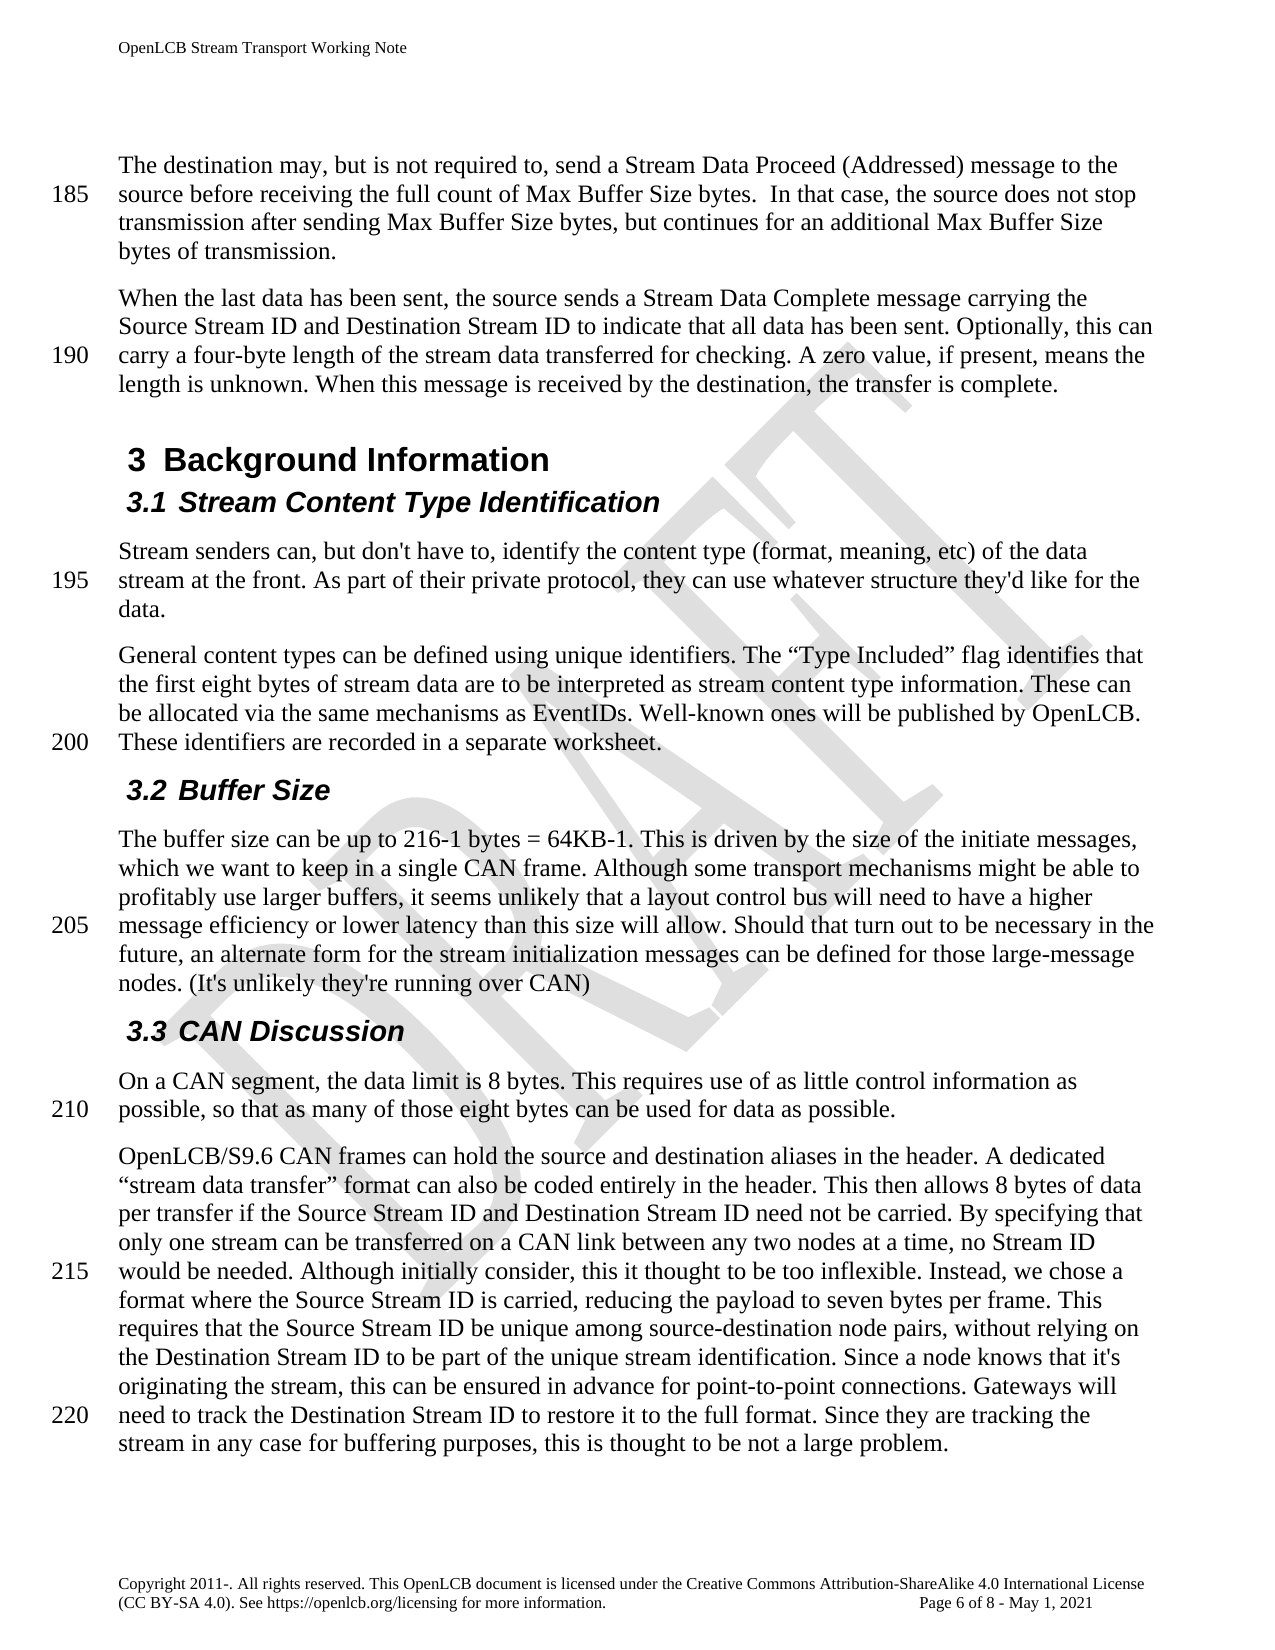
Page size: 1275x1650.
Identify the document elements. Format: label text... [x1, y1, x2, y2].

text The buffer size can be up to 216-1 bytes = 64KB-1. This is driven by the size of the initiate messages, which we want to keep in a single CAN frame. Although some transport mechanisms might be able to profitably use larger buffers, it seems unlikely that a layout control bus will need to have a higher message efficiency or lower latency than this size will allow. Should that turn out to be necessary in the future, an alternate form for the stream initialization messages can be defined for those large-message nodes. (It's unlikely they're running over CAN) [118, 824, 460, 997]
subtitle [876, 773, 1157, 807]
text The buffer size can be up to 216-1 bytes = 64KB-1. This is driven by the size of the initiate messages, which we want to keep in a single CAN frame. Although some transport mechanisms might be able to profitably use larger buffers, it seems unlikely that a layout control bus will need to have a higher message efficiency or lower latency than this size will allow. Should that turn out to be necessary in the future, an alternate form for the stream initialization messages can be defined for those large-message nodes. (It's unlikely they're running over CAN) [366, 828, 515, 977]
text On a CAN segment, the data limit is 8 bytes. This requires use of as little control information as possible, so that as many of those eight bytes can be used for data as possible. [464, 1066, 584, 1123]
text The buffer size can be up to 216-1 bytes = 64KB-1. This is driven by the size of the initiate messages, which we want to keep in a single CAN frame. Although some transport mechanisms might be able to profitably use larger buffers, it seems unlikely that a layout control bus will need to have a higher message efficiency or lower latency than this size will allow. Should that turn out to be necessary in the future, an alternate form for the stream initialization messages can be defined for those large-message nodes. (It's unlikely they're running over CAN) [671, 824, 1157, 997]
subtitle Background Information [118, 440, 748, 479]
text Stream senders can, but don't have to, identify the content type (format, meaning, etc) of the data stream at the front. As part of their private protocol, they can use whatever structure they'd like for the data. [118, 536, 683, 623]
subtitle [844, 440, 1157, 479]
subtitle CAN Discussion [211, 1014, 401, 1048]
text On a CAN segment, the data limit is 8 bytes. This requires use of as little control information as possible, so that as many of those eight bytes can be used for data as possible. [118, 1066, 276, 1123]
subtitle [723, 485, 777, 519]
subtitle [889, 485, 1157, 519]
text The buffer size can be up to 216-1 bytes = 64KB-1. This is driven by the size of the initiate messages, which we want to keep in a single CAN frame. Although some transport mechanisms might be able to profitably use larger buffers, it seems unlikely that a layout control bus will need to have a higher message efficiency or lower latency than this size will allow. Should that turn out to be necessary in the future, an alternate form for the stream initialization messages can be defined for those large-message nodes. (It's unlikely they're running over CAN) [477, 824, 721, 997]
subtitle CAN Discussion [118, 1014, 201, 1048]
text General content types can be defined using unique identifiers. The “Type Included” flag identifies that the first eight bytes of stream data are to be interpreted as stream content type information. These can be allocated via the same mechanisms as EventIDs. Well-known ones will be published by OpenLCB. These identifiers are recorded in a separate worksheet. [798, 640, 1157, 755]
subtitle [705, 773, 867, 807]
text General content types can be defined using unique identifiers. The “Type Included” flag identifies that the first eight bytes of stream data are to be interpreted as stream content type information. These can be allocated via the same mechanisms as EventIDs. Well-known ones will be published by OpenLCB. These identifiers are recorded in a separate worksheet. [118, 640, 815, 755]
text Stream senders can, but don't have to, identify the content type (format, meaning, etc) of the data stream at the front. As part of their private protocol, they can use whatever structure they'd like for the data. [940, 536, 1157, 623]
subtitle Buffer Size [118, 773, 599, 807]
subtitle CAN Discussion [520, 1014, 676, 1048]
subtitle [764, 485, 880, 519]
subtitle [757, 440, 840, 479]
subtitle CAN Discussion [692, 1014, 1157, 1048]
text The destination may, but is not required to, send a Stream Data Proceed (Addressed) message to the source before receiving the full count of Max Buffer Size bytes. In that case, the source does not stop transmission after sending Max Buffer Size bytes, but continues for an additional Max Buffer Size bytes of transmission. [118, 150, 1157, 265]
text On a CAN segment, the data limit is 8 bytes. This requires use of as little control information as possible, so that as many of those eight bytes can be used for data as possible. [262, 1066, 467, 1123]
text On a CAN segment, the data limit is 8 bytes. This requires use of as little control information as possible, so that as many of those eight bytes can be used for data as possible. [572, 1066, 1157, 1123]
subtitle CAN Discussion [414, 1014, 511, 1048]
text Stream senders can, but don't have to, identify the content type (format, meaning, etc) of the data stream at the front. As part of their private protocol, they can use whatever structure they'd like for the data. [665, 536, 984, 623]
text OpenLCB/S9.6 CAN frames can hold the source and destination aliases in the header. A dedicated “stream data transfer” format can also be coded entirely in the header. This then allows 8 bytes of data per transfer if the Source Stream ID and Destination Stream ID need not be carried. By specifying that only one stream can be transferred on a CAN link between any two nodes at a time, no Stream ID would be needed. Although initially consider, this it thought to be too inflexible. Instead, we chose a format where the Source Stream ID is carried, reducing the payload to seven bytes per frame. This requires that the Source Stream ID be unique among source-destination node pairs, without relying on the Destination Stream ID to be part of the unique stream identification. Since a node knows that it's originating the stream, this can be ensured in advance for point-to-point connections. Gateways will need to track the Destination Stream ID to restore it to the full format. Since they are tracking the stream in any case for buffering purposes, this is thought to be not a large problem. [118, 1141, 1157, 1457]
subtitle Stream Content Type Identification [118, 485, 703, 519]
text When the last data has been sent, the source sends a Stream Data Complete message carrying the Source Stream ID and Destination Stream ID to indicate that all data has been sent. Optionally, this can carry a four-byte length of the stream data transferred for checking. A zero value, if present, means the length is unknown. When this message is received by the destination, the transfer is complete. [118, 283, 1157, 398]
subtitle [596, 773, 698, 807]
